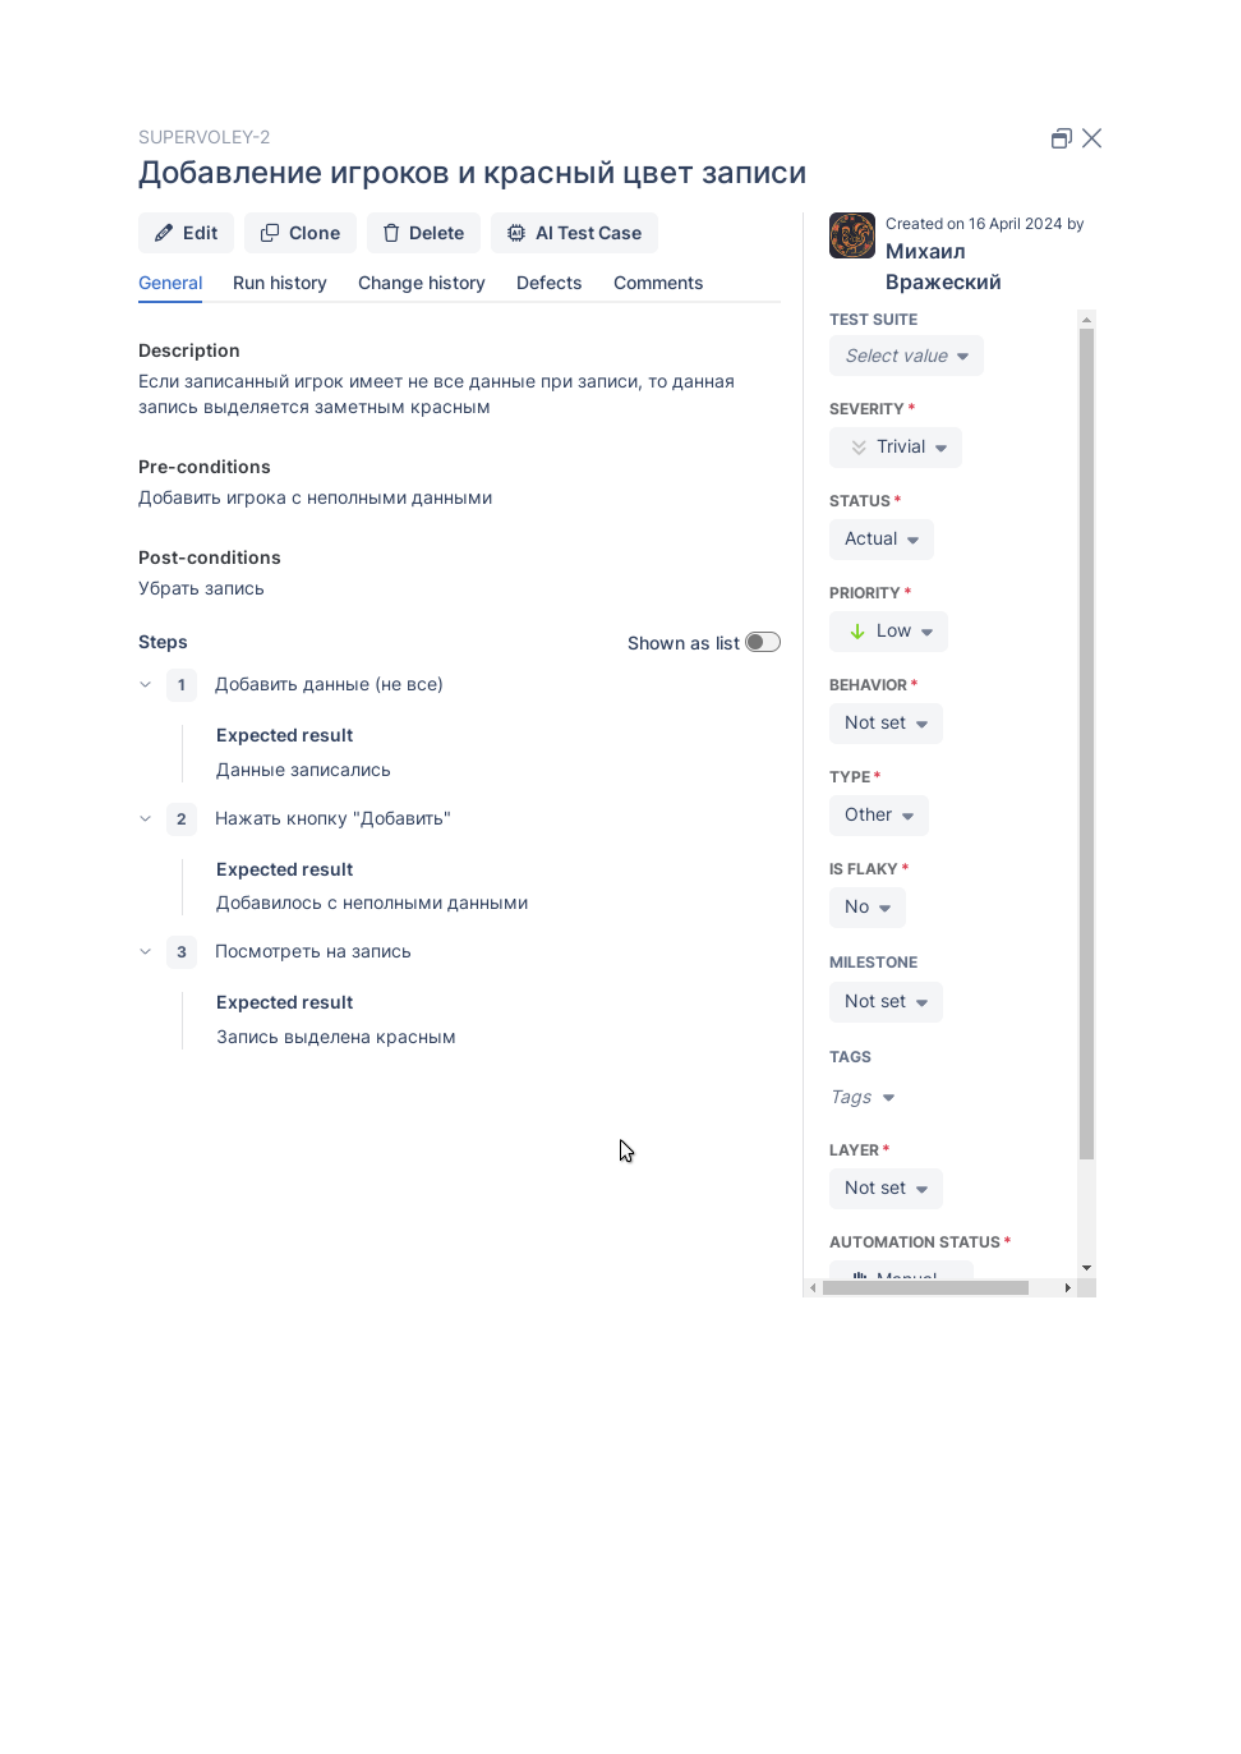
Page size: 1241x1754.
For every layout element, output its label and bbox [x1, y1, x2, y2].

picture [118, 118, 1122, 1318]
